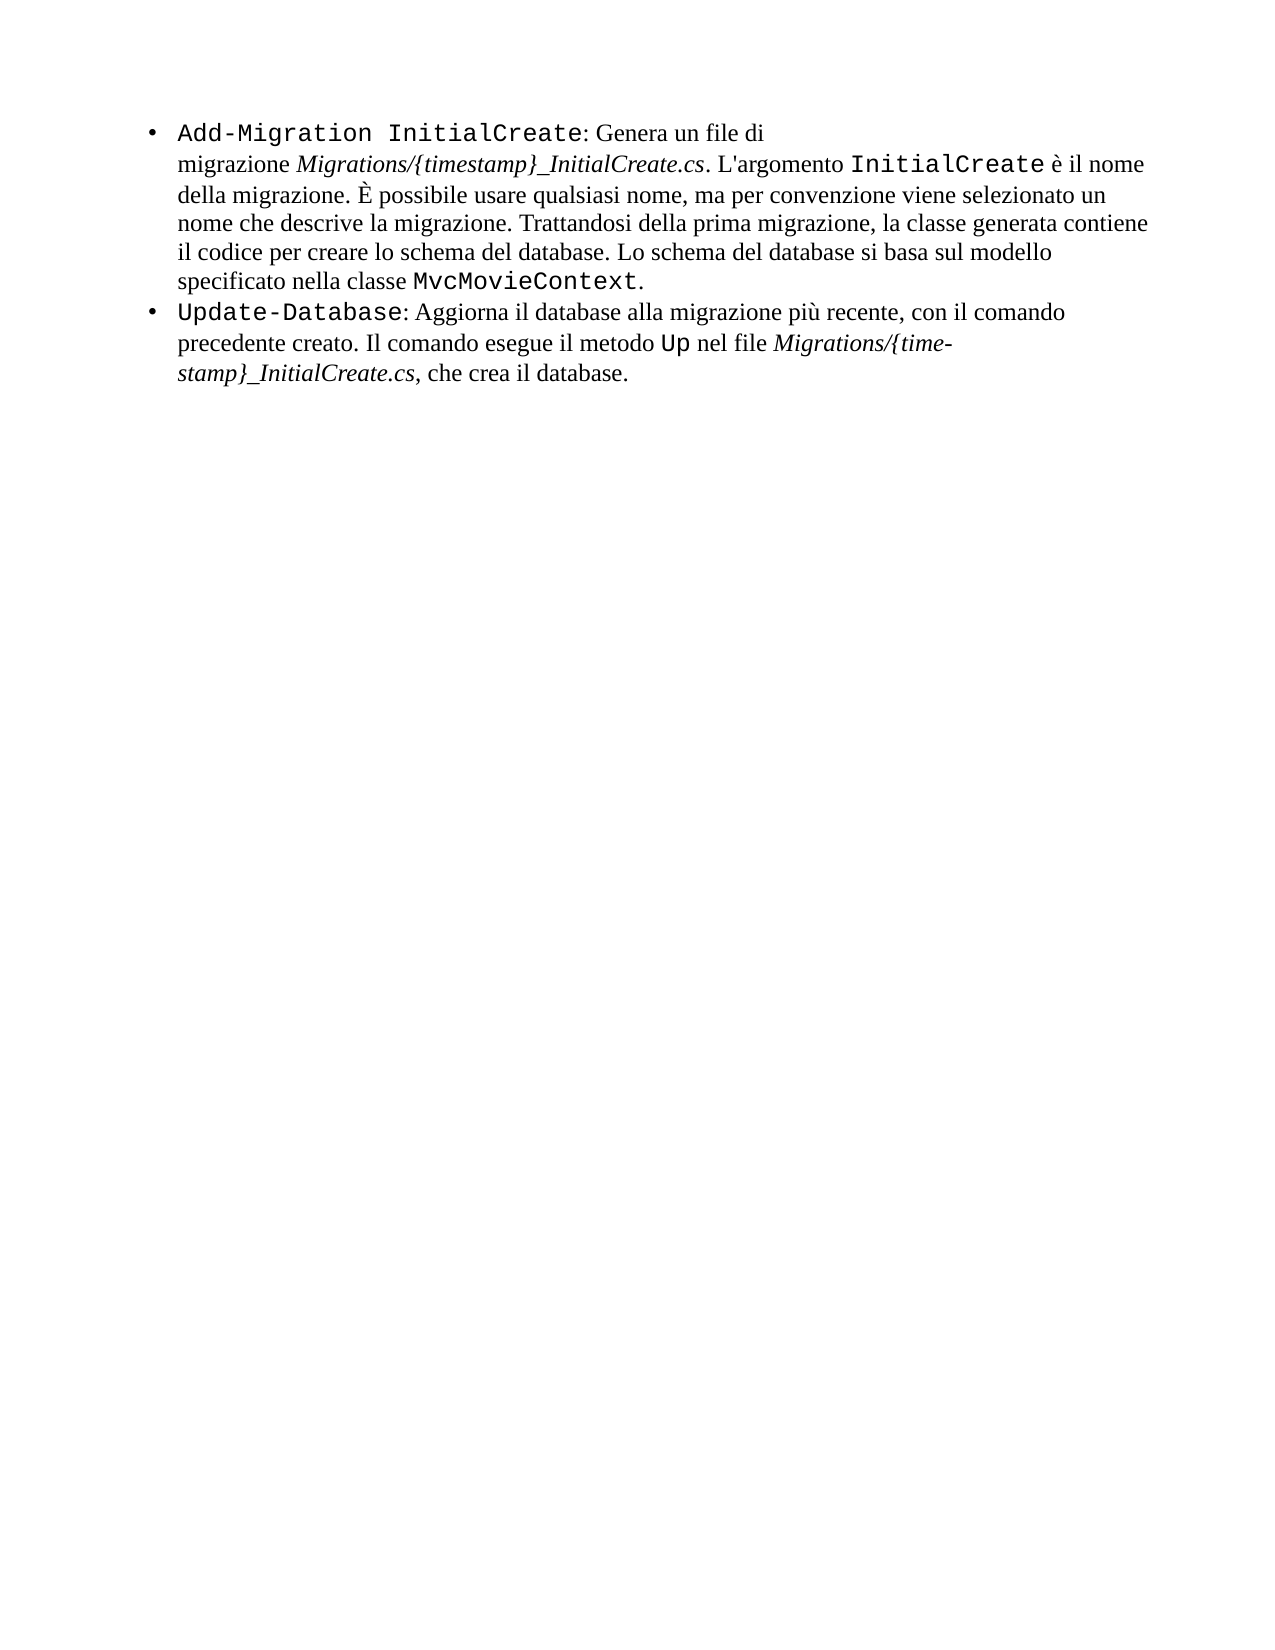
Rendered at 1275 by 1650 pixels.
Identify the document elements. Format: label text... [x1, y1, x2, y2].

list Update-Database: Aggiorna il database alla migrazione più recente, con il comando precedente creato. Il comando esegue il metodo Up nel file Migrations/{time-stamp}_InitialCreate.cs, che crea il database. [148, 297, 1157, 387]
list Add-Migration InitialCreate: Genera un file di migrazione Migrations/{timestamp}_InitialCreate.cs. L'argomento InitialCreate è il nome della migrazione. È possibile usare qualsiasi nome, ma per convenzione viene selezionato un nome che descrive la migrazione. Trattandosi della prima migrazione, la classe generata contiene il codice per creare lo schema del database. Lo schema del database si basa sul modello specificato nella classe MvcMovieContext. [148, 118, 1157, 297]
